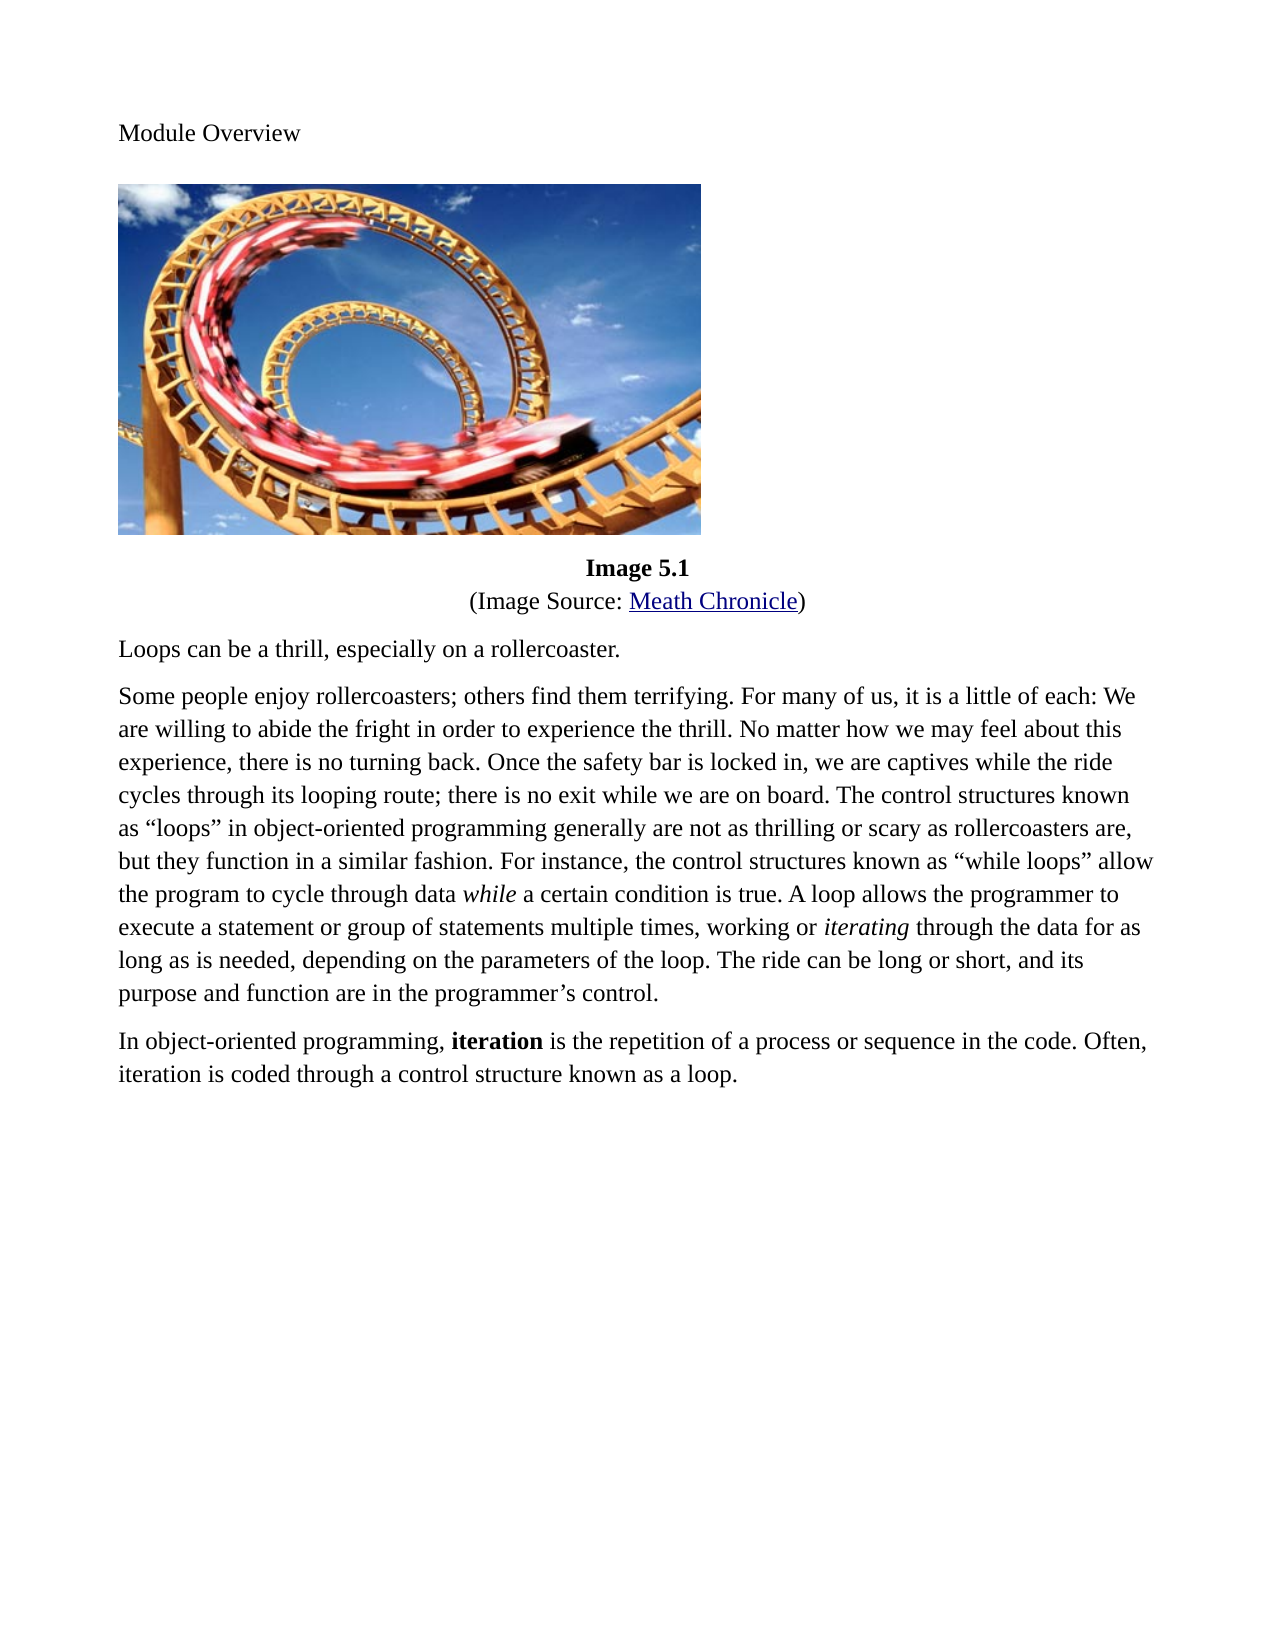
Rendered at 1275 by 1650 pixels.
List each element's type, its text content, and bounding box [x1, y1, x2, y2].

picture [118, 184, 701, 535]
text Module Overview [118, 118, 1157, 147]
text In object-oriented programming, iteration is the repetition of a process or sequence in the code. Often, iteration is coded through a control structure known as a loop. [118, 1026, 1157, 1088]
text Some people enjoy rollercoasters; others find them terrifying. For many of us, it is a little of each: We are willing to abide the fright in order to experience the thrill. No matter how we may feel about this experience, there is no turning back. Once the safety bar is locked in, we are captives while the ride cycles through its looping route; there is no exit while we are on board. The control structures known as “loops” in object-oriented programming generally are not as thrilling or scary as rollercoasters are, but they function in a similar fashion. For instance, the control structures known as “while loops” allow the program to cycle through data while a certain condition is true. A loop allows the programmer to execute a statement or group of statements multiple times, working or iterating through the data for as long as is needed, depending on the parameters of the loop. The ride can be long or short, and its purpose and function are in the programmer’s control. [118, 681, 1157, 1007]
text Loops can be a thrill, especially on a rollercoaster. [118, 634, 1157, 662]
text Image 5.1 (Image Source: Meath Chronicle) [118, 553, 1157, 615]
